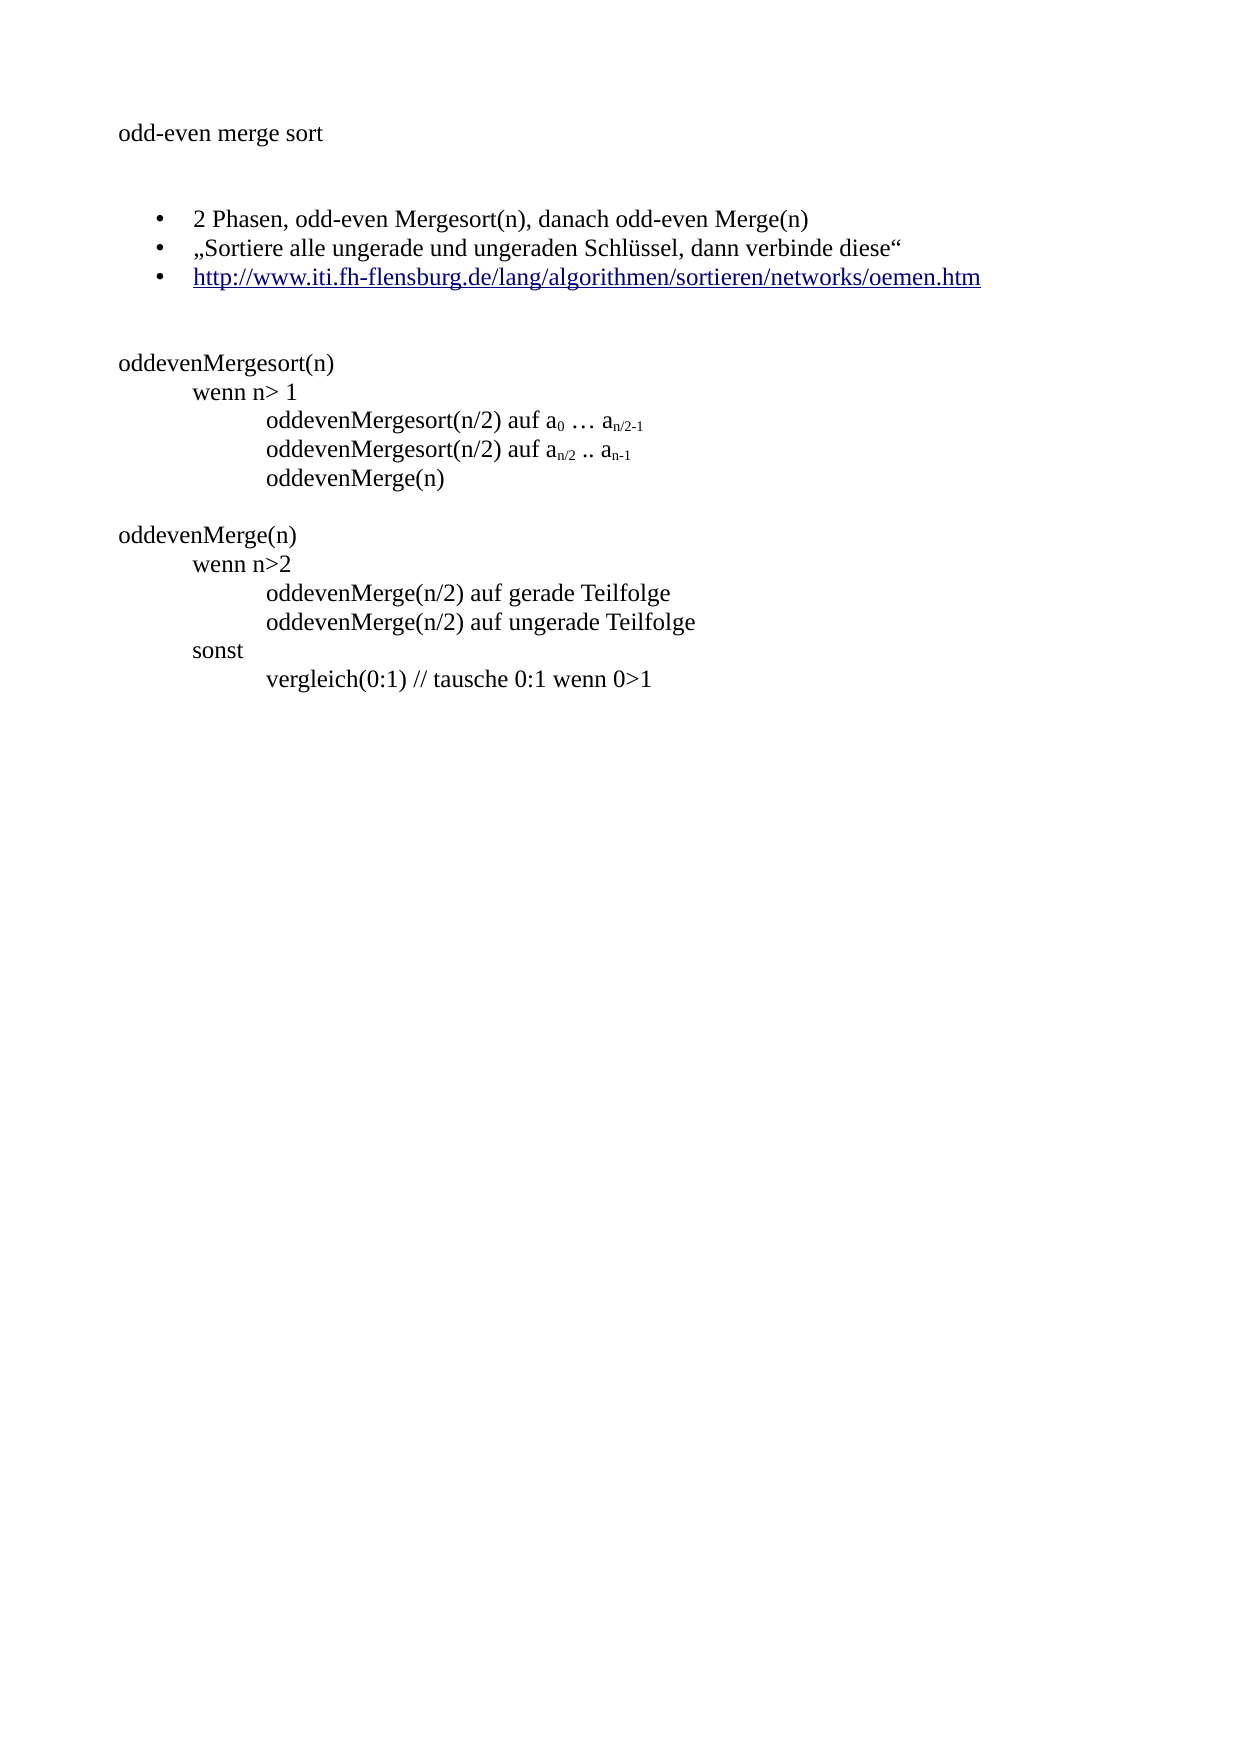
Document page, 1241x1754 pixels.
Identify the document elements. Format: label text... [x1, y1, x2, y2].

text oddevenMerge(n/2) auf ungerade Teilfolge [118, 607, 1122, 636]
text oddevenMergesort(n/2) auf a0 … an/2-1 [118, 406, 1122, 434]
text oddevenMerge(n/2) auf gerade Teilfolge [118, 578, 1122, 607]
list „Sortiere alle ungerade und ungeraden Schlüssel, dann verbinde diese“ [156, 233, 1122, 262]
text vergleich(0:1) // tausche 0:1 wenn 0>1 [118, 664, 1122, 693]
text oddevenMergesort(n) [118, 348, 1122, 377]
text oddevenMerge(n) [118, 463, 1122, 492]
list 2 Phasen, odd-even Mergesort(n), danach odd-even Merge(n) [156, 204, 1122, 233]
text odd-even merge sort [118, 118, 1122, 147]
text oddevenMergesort(n/2) auf an/2 .. an-1 [118, 434, 1122, 463]
text oddevenMerge(n) [118, 521, 1122, 549]
text wenn n> 1 [118, 377, 1122, 406]
text sonst [118, 636, 1122, 664]
text wenn n>2 [118, 549, 1122, 578]
list http://www.iti.fh-flensburg.de/lang/algorithmen/sortieren/networks/oemen.htm [156, 262, 1122, 291]
